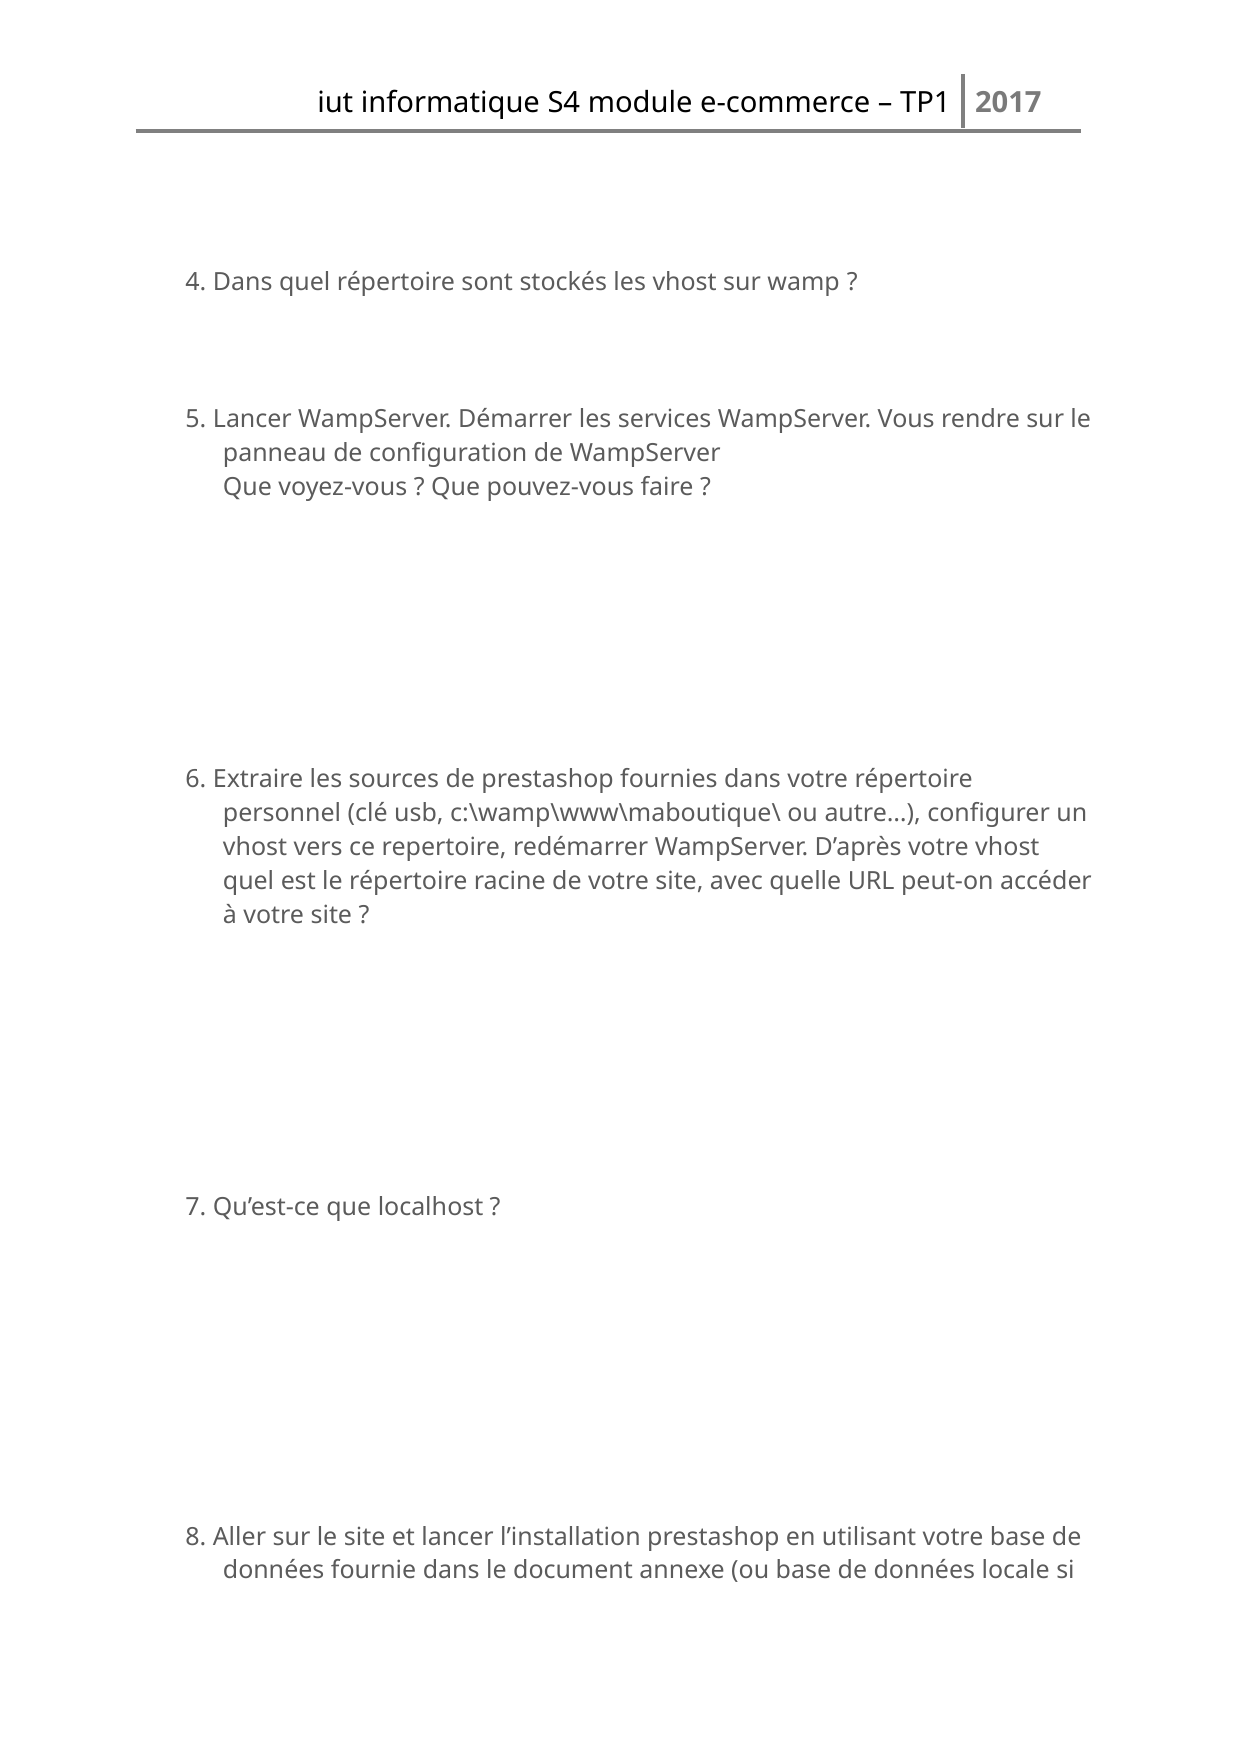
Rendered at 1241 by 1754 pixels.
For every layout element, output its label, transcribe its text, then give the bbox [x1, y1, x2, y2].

list Que voyez-vous ? Que pouvez-vous faire ? [223, 468, 1093, 502]
list Lancer WampServer. Démarrer les services WampServer. Vous rendre sur le panneau de configuration de WampServer [185, 400, 1093, 468]
list Extraire les sources de prestashop fournies dans votre répertoire personnel (clé usb, c:\wamp\www\maboutique\ ou autre…), configurer un vhost vers ce repertoire, redémarrer WampServer. D’après votre vhost quel est le répertoire racine de votre site, avec quelle URL peut-on accéder à votre site ? [185, 761, 1093, 931]
list Aller sur le site et lancer l’installation prestashop en utilisant votre base de données fournie dans le document annexe (ou base de données locale si [185, 1518, 1093, 1586]
list Dans quel répertoire sont stockés les vhost sur wamp ? [185, 264, 1093, 298]
list Qu’est-ce que localhost ? [185, 1189, 1093, 1223]
